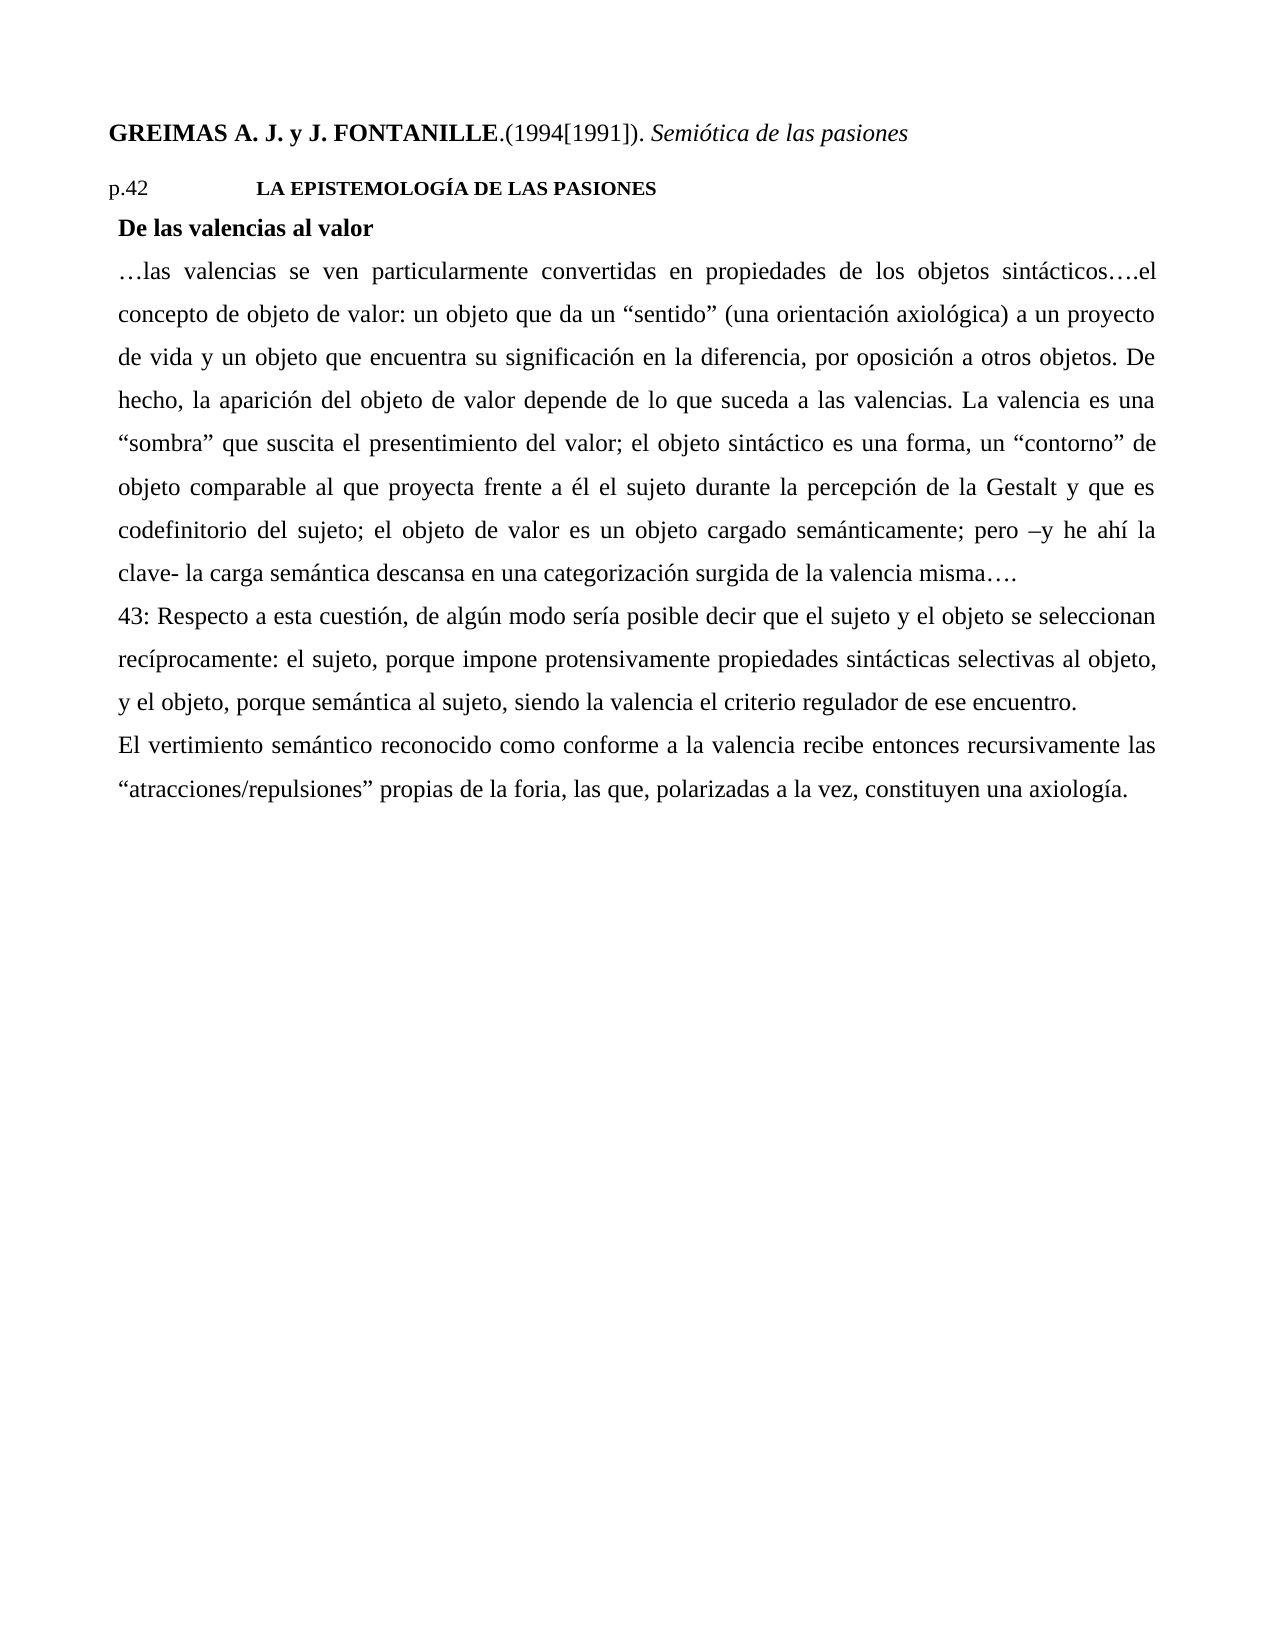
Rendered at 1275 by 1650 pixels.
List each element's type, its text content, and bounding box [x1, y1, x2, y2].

text El vertimiento semántico reconocido como conforme a la valencia recibe entonces recursivamente las “atracciones/repulsiones” propias de la foria, las que, polarizadas a la vez, constituyen una axiología. [118, 731, 1157, 802]
text GREIMAS A. J. y J. FONTANILLE.(1994[1991]). Semiótica de las pasiones [108, 118, 1169, 146]
text …las valencias se ven particularmente convertidas en propiedades de los objetos sintácticos….el concepto de objeto de valor: un objeto que da un “sentido” (una orientación axiológica) a un proyecto de vida y un objeto que encuentra su significación en la diferencia, por oposición a otros objetos. De hecho, la aparición del objeto de valor depende de lo que suceda a las valencias. La valencia es una “sombra” que suscita el presentimiento del valor; el objeto sintáctico es una forma, un “contorno” de objeto comparable al que proyecta frente a él el sujeto durante la percepción de la Gestalt y que es codefinitorio del sujeto; el objeto de valor es un objeto cargado semánticamente; pero –y he ahí la clave- la carga semántica descansa en una categorización surgida de la valencia misma…. [118, 256, 1157, 587]
subtitle De las valencias al valor [118, 213, 1169, 242]
text 43: Respecto a esta cuestión, de algún modo sería posible decir que el sujeto y el objeto se seleccionan recíprocamente: el sujeto, porque impone protensivamente propiedades sintácticas selectivas al objeto, y el objeto, porque semántica al sujeto, siendo la valencia el criterio regulador de ese encuentro. [118, 601, 1157, 716]
text p.42 LA EPISTEMOLOGÍA DE LAS PASIONES [108, 175, 1169, 200]
